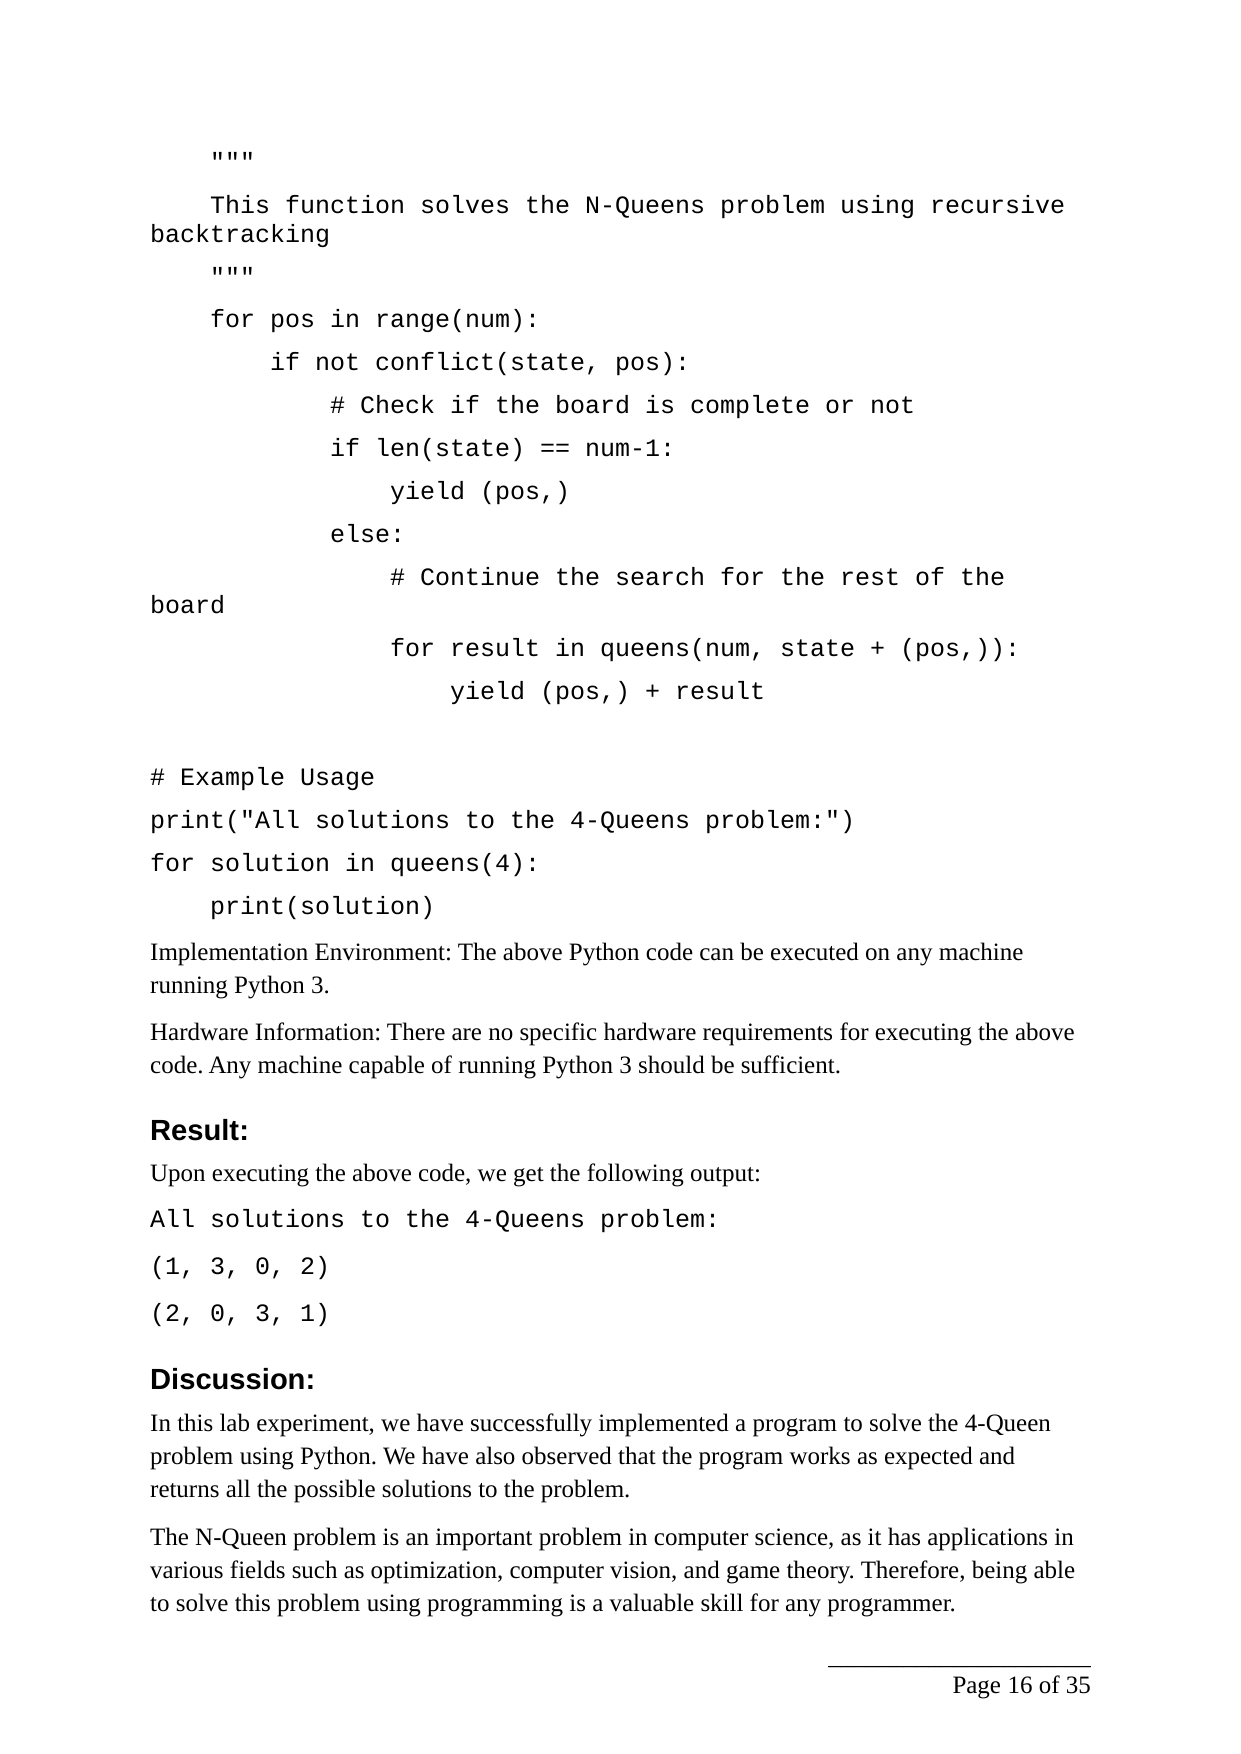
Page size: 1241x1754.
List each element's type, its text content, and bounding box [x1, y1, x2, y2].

subtitle Discussion: [150, 1362, 1091, 1396]
text # Check if the board is complete or not [150, 393, 1091, 421]
text This function solves the N-Queens problem using recursive backtracking [150, 193, 1091, 249]
text else: [150, 522, 1091, 550]
text if not conflict(state, pos): [150, 350, 1091, 378]
text Implementation Environment: The above Python code can be executed on any machine running Python 3. [150, 937, 1091, 998]
subtitle Result: [150, 1112, 1091, 1146]
text print(solution) [150, 894, 1091, 922]
text print("All solutions to the 4-Queens problem:") [150, 808, 1091, 836]
text for pos in range(num): [150, 307, 1091, 335]
text # Continue the search for the rest of the board [150, 564, 1091, 621]
text yield (pos,) [150, 479, 1091, 507]
text """ [150, 150, 1091, 178]
text # Example Usage [150, 765, 1091, 793]
text if len(state) == num-1: [150, 436, 1091, 464]
text (2, 0, 3, 1) [150, 1300, 1091, 1329]
text Upon executing the above code, we get the following output: [150, 1158, 1091, 1187]
text """ [150, 264, 1091, 292]
text The N-Queen problem is an important problem in computer science, as it has applications in various fields such as optimization, computer vision, and game theory. Therefore, being able to solve this problem using programming is a valuable skill for any programmer. [150, 1522, 1091, 1616]
text for result in queens(num, state + (pos,)): [150, 636, 1091, 664]
text Hardware Information: There are no specific hardware requirements for executing the above code. Any machine capable of running Python 3 should be sufficient. [150, 1017, 1091, 1079]
text for solution in queens(4): [150, 851, 1091, 879]
text All solutions to the 4-Queens problem: [150, 1206, 1091, 1234]
text (1, 3, 0, 2) [150, 1253, 1091, 1282]
text In this lab experiment, we have successfully implemented a program to solve the 4-Queen problem using Python. We have also observed that the program works as expected and returns all the possible solutions to the problem. [150, 1408, 1091, 1503]
text yield (pos,) + result [150, 679, 1091, 707]
